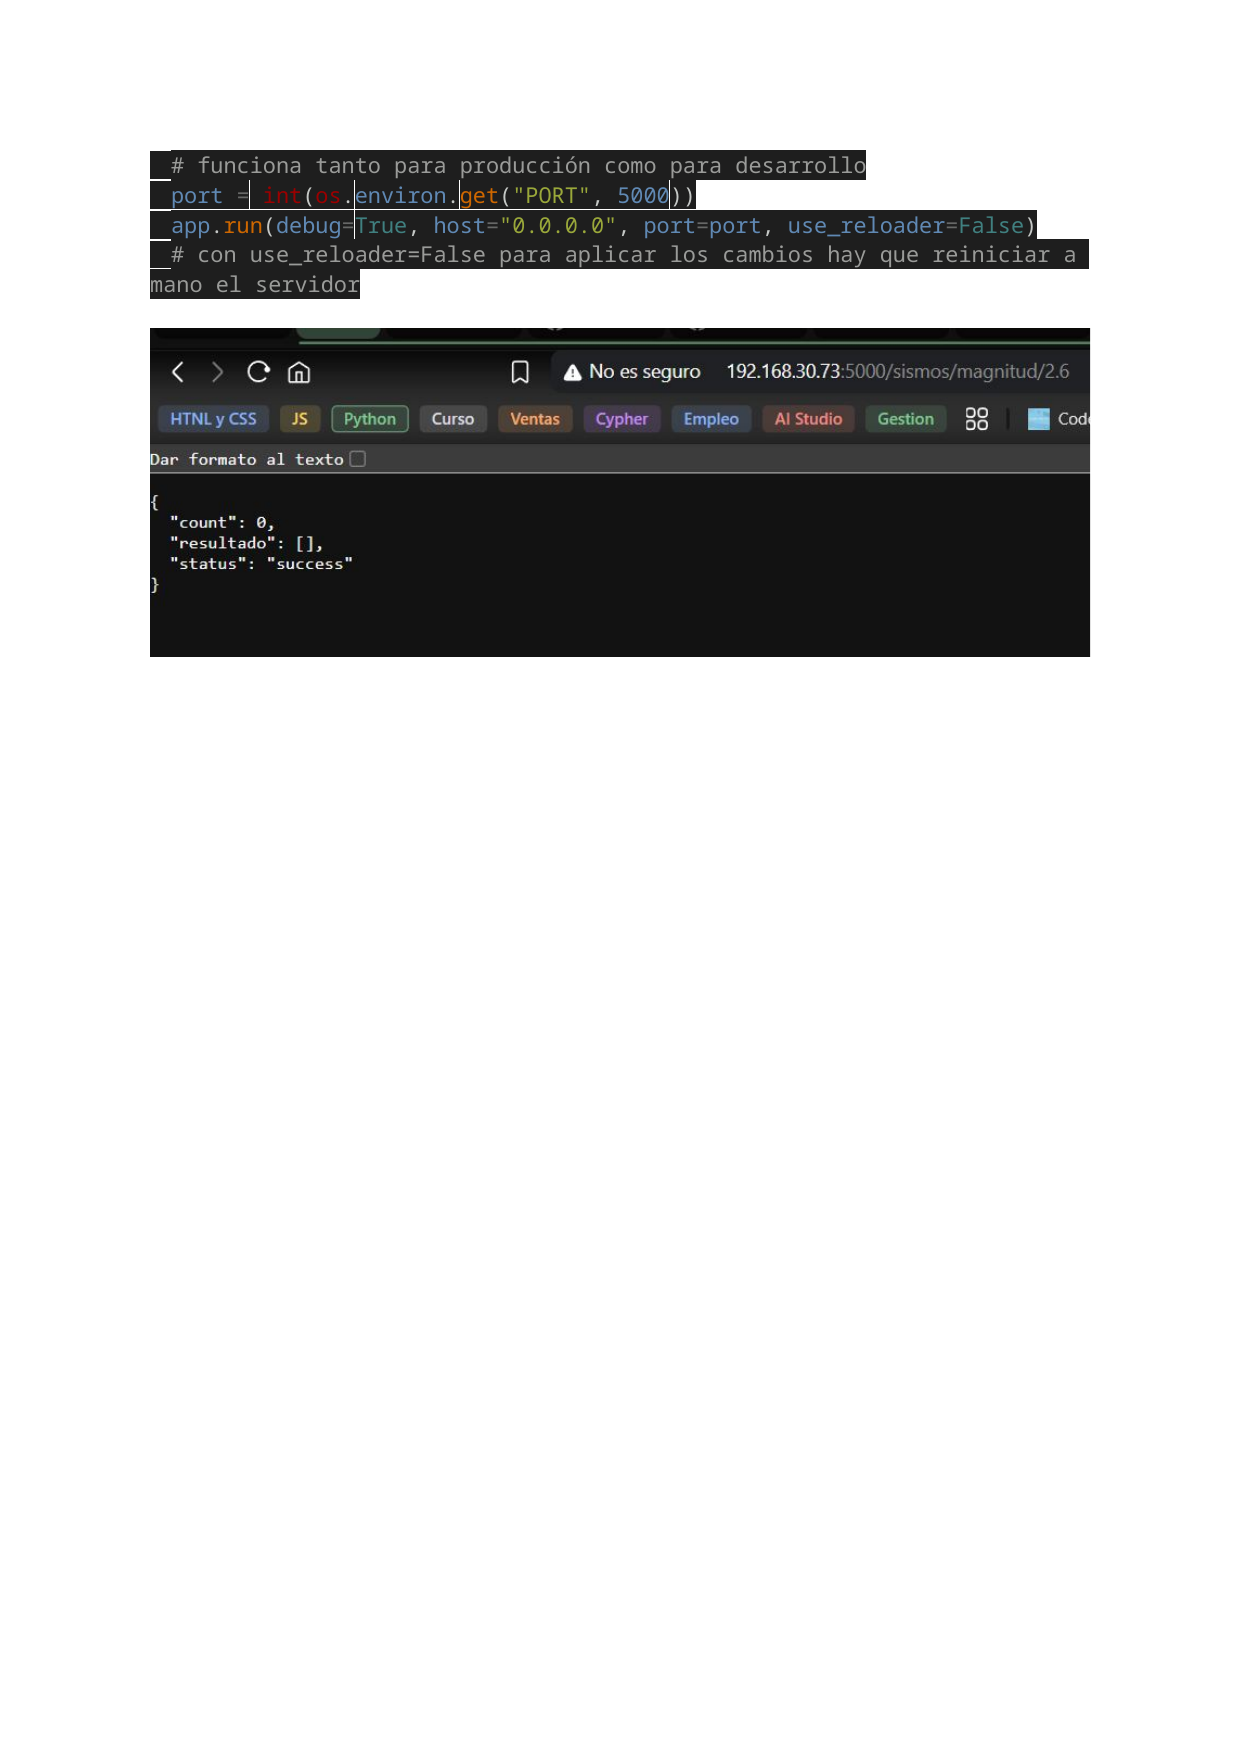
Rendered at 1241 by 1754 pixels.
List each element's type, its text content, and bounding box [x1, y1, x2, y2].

picture [150, 328, 1091, 657]
text app.run(debug=True, host="0.0.0.0", port=port, use_reloader=False) [150, 209, 1090, 239]
text port = int(os.environ.get("PORT", 5000)) [150, 180, 1090, 209]
text # funciona tanto para producción como para desarrollo [150, 150, 1090, 180]
text # con use_reloader=False para aplicar los cambios hay que reiniciar a mano el servidor [150, 239, 1090, 299]
